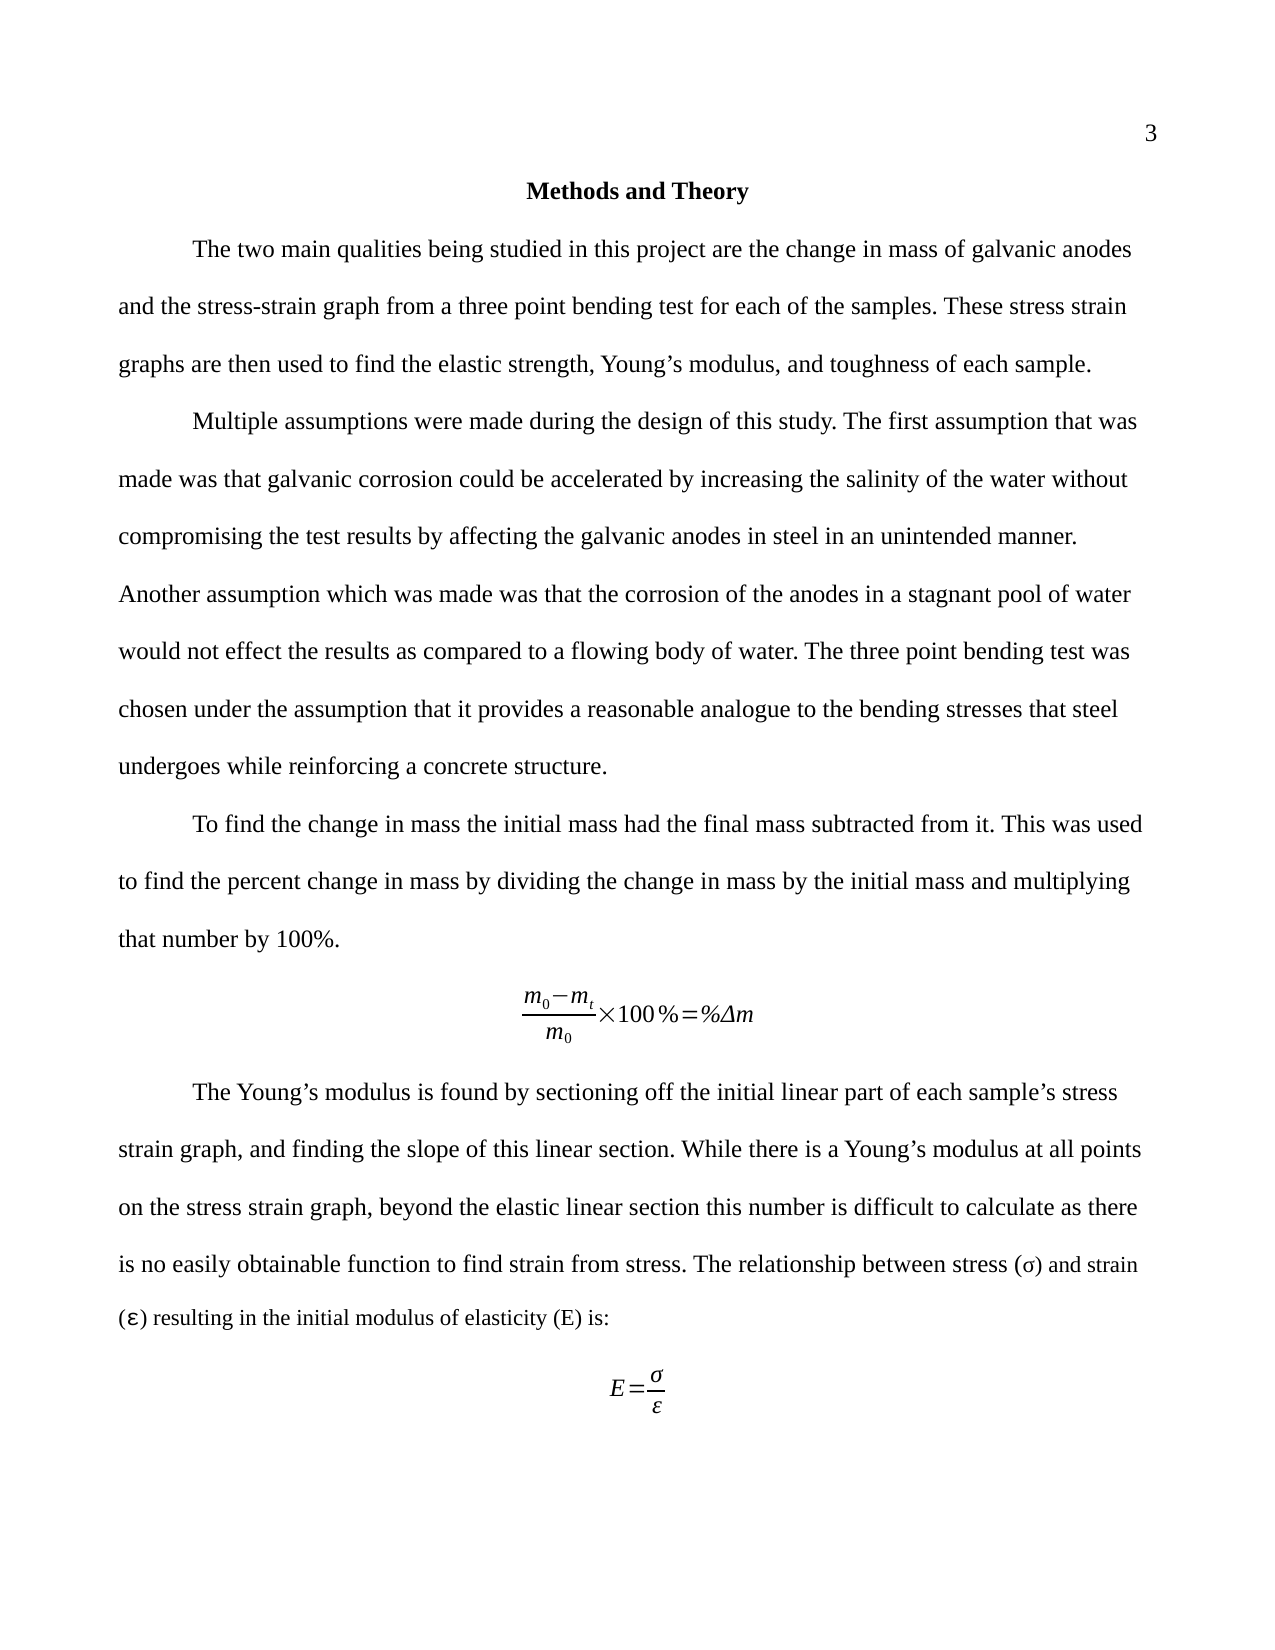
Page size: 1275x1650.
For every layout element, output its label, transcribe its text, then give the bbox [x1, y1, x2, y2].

text Methods and Theory [118, 176, 1157, 205]
text The Young’s modulus is found by sectioning off the initial linear part of each sample’s stress strain graph, and finding the slope of this linear section. While there is a Young’s modulus at all points on the stress strain graph, beyond the elastic linear section this number is difficult to calculate as there is no easily obtainable function to find strain from stress. The relationship between stress (σ) and strain (ε) resulting in the initial modulus of elasticity (E) is: [118, 1077, 1157, 1332]
text To find the change in mass the initial mass had the final mass subtracted from it. This was used to find the percent change in mass by dividing the change in mass by the initial mass and multiplying that number by 100%. [118, 809, 1157, 953]
text The two main qualities being studied in this project are the change in mass of galvanic anodes and the stress-strain graph from a three point bending test for each of the samples. These stress strain graphs are then used to find the elastic strength, Young’s modulus, and toughness of each sample. [118, 234, 1157, 378]
text Multiple assumptions were made during the design of this study. The first assumption that was made was that galvanic corrosion could be accelerated by increasing the salinity of the water without compromising the test results by affecting the galvanic anodes in steel in an unintended manner. Another assumption which was made was that the corrosion of the anodes in a stagnant pool of water would not effect the results as compared to a flowing body of water. The three point bending test was chosen under the assumption that it provides a reasonable analogue to the bending stresses that steel undergoes while reinforcing a concrete structure. [118, 406, 1157, 780]
